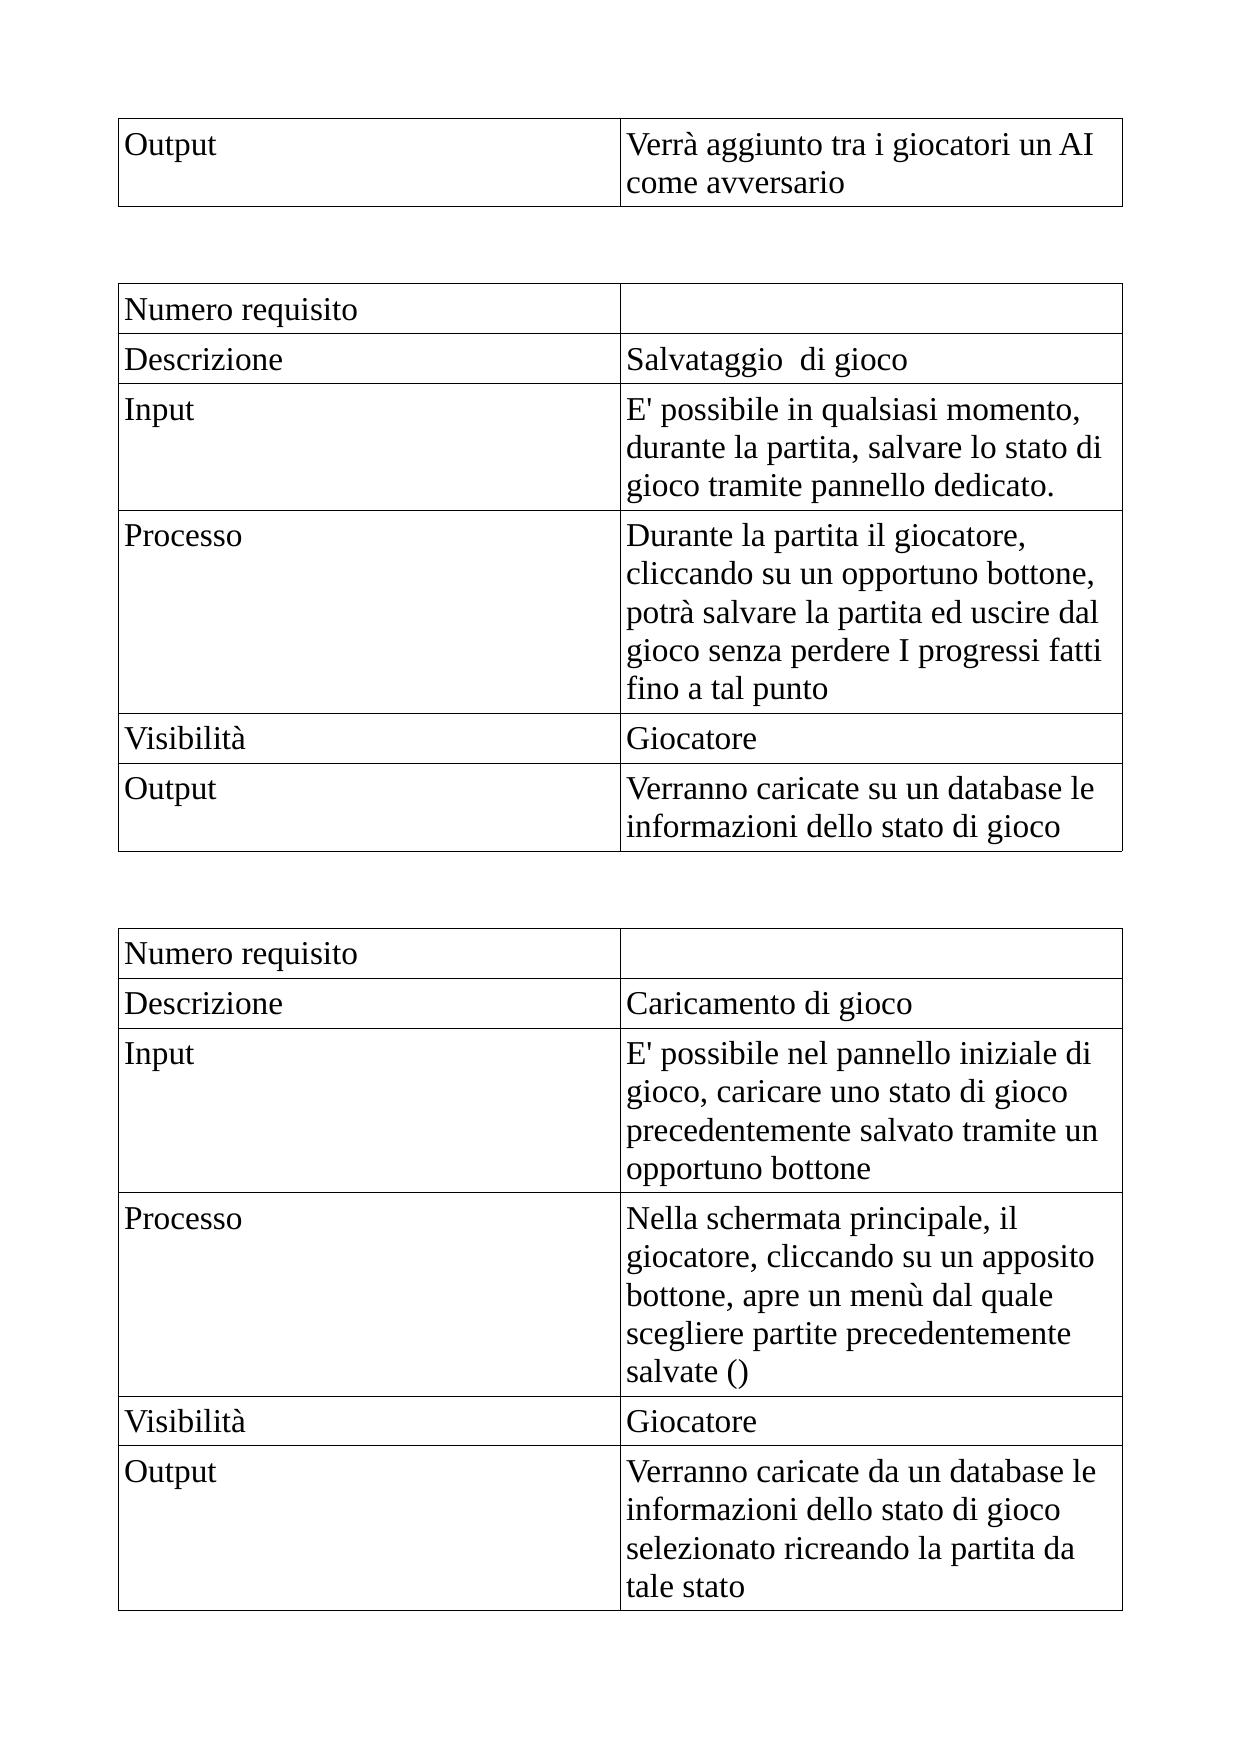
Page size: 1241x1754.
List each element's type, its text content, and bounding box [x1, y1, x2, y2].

table_header Numero requisito [119, 284, 620, 333]
table_cell Verranno caricate da un database le informazioni dello stato di gioco selezionato ricreando la partita da tale stato [621, 1446, 1122, 1610]
table_header Numero requisito [119, 929, 620, 977]
table_header [621, 284, 1122, 333]
table_cell Visibilità [119, 714, 620, 763]
table_cell Giocatore [621, 714, 1122, 763]
table_cell Descrizione [119, 979, 620, 1027]
table_cell Durante la partita il giocatore, cliccando su un opportuno bottone, potrà salvare la partita ed uscire dal gioco senza perdere I progressi fatti fino a tal punto [621, 511, 1122, 713]
table_cell Processo [119, 1193, 620, 1396]
table_cell Processo [119, 511, 620, 713]
table_cell Verrà aggiunto tra i giocatori un AI come avversario [621, 119, 1122, 206]
table_cell Output [119, 764, 620, 851]
table_cell Caricamento di gioco [621, 979, 1122, 1027]
table_cell Visibilità [119, 1397, 620, 1445]
table_cell E' possibile in qualsiasi momento, durante la partita, salvare lo stato di gioco tramite pannello dedicato. [621, 384, 1122, 509]
table_header [621, 929, 1122, 977]
table_cell Nella schermata principale, il giocatore, cliccando su un apposito bottone, apre un menù dal quale scegliere partite precedentemente salvate () [621, 1193, 1122, 1396]
table_cell Output [119, 1446, 620, 1610]
table_cell Output [119, 119, 620, 206]
table_cell Input [119, 1029, 620, 1192]
table_cell Giocatore [621, 1397, 1122, 1445]
table_cell Input [119, 384, 620, 509]
table_cell Salvataggio di gioco [621, 334, 1122, 383]
table_cell Descrizione [119, 334, 620, 383]
table_cell E' possibile nel pannello iniziale di gioco, caricare uno stato di gioco precedentemente salvato tramite un opportuno bottone [621, 1029, 1122, 1192]
table_cell Verranno caricate su un database le informazioni dello stato di gioco [621, 764, 1122, 851]
